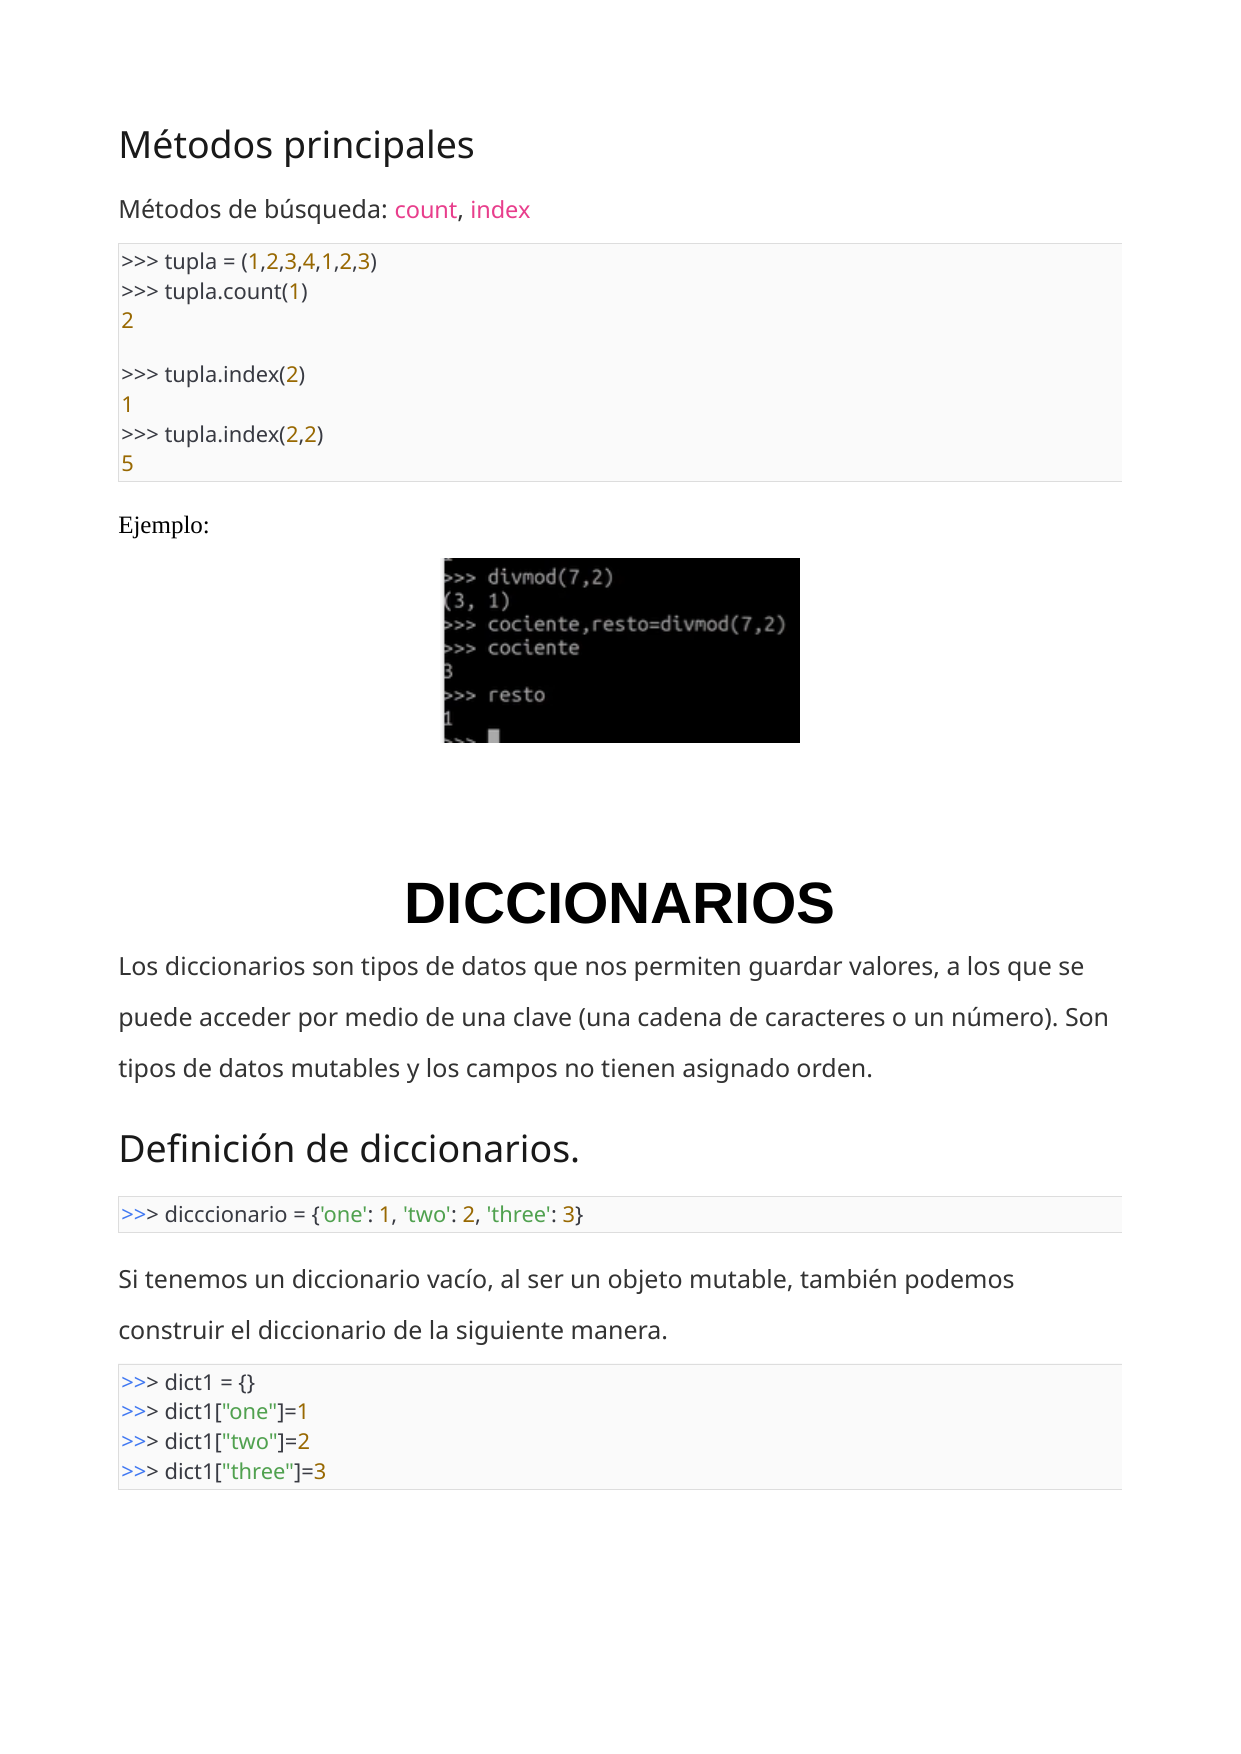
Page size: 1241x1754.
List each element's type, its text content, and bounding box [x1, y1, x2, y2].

text >>> tupla.count(1) [119, 273, 1122, 302]
subtitle Métodos principales [118, 118, 1122, 169]
text Métodos de búsqueda: count, index [118, 192, 1122, 226]
text >>> tupla = (1,2,3,4,1,2,3) [119, 244, 1122, 273]
text Los diccionarios son tipos de datos que nos permiten guardar valores, a los que se puede acceder por medio de una clave (una cadena de caracteres o un número). Son tipos de datos mutables y los campos no tienen asignado orden. [118, 948, 1122, 1084]
text >>> dict1["one"]=1 [119, 1393, 1122, 1423]
text >>> dict1["three"]=3 [119, 1453, 1122, 1489]
text Ejemplo: [118, 511, 1122, 539]
text >>> tupla.index(2,2) [119, 416, 1122, 445]
text 2 [119, 302, 1122, 332]
text 1 [119, 386, 1122, 416]
text 5 [119, 445, 1122, 481]
text >>> dict1["two"]=2 [119, 1423, 1122, 1453]
text >>> dict1 = {} [119, 1365, 1122, 1393]
text >>> tupla.index(2) [119, 356, 1122, 386]
text Si tenemos un diccionario vacío, al ser un objeto mutable, también podemos construir el diccionario de la siguiente manera. [118, 1261, 1122, 1347]
subtitle Definición de diccionarios. [118, 1122, 1122, 1173]
text >>> dicccionario = {'one': 1, 'two': 2, 'three': 3} [119, 1197, 1122, 1232]
picture [440, 558, 800, 743]
title DICCIONARIOS [118, 869, 1122, 936]
